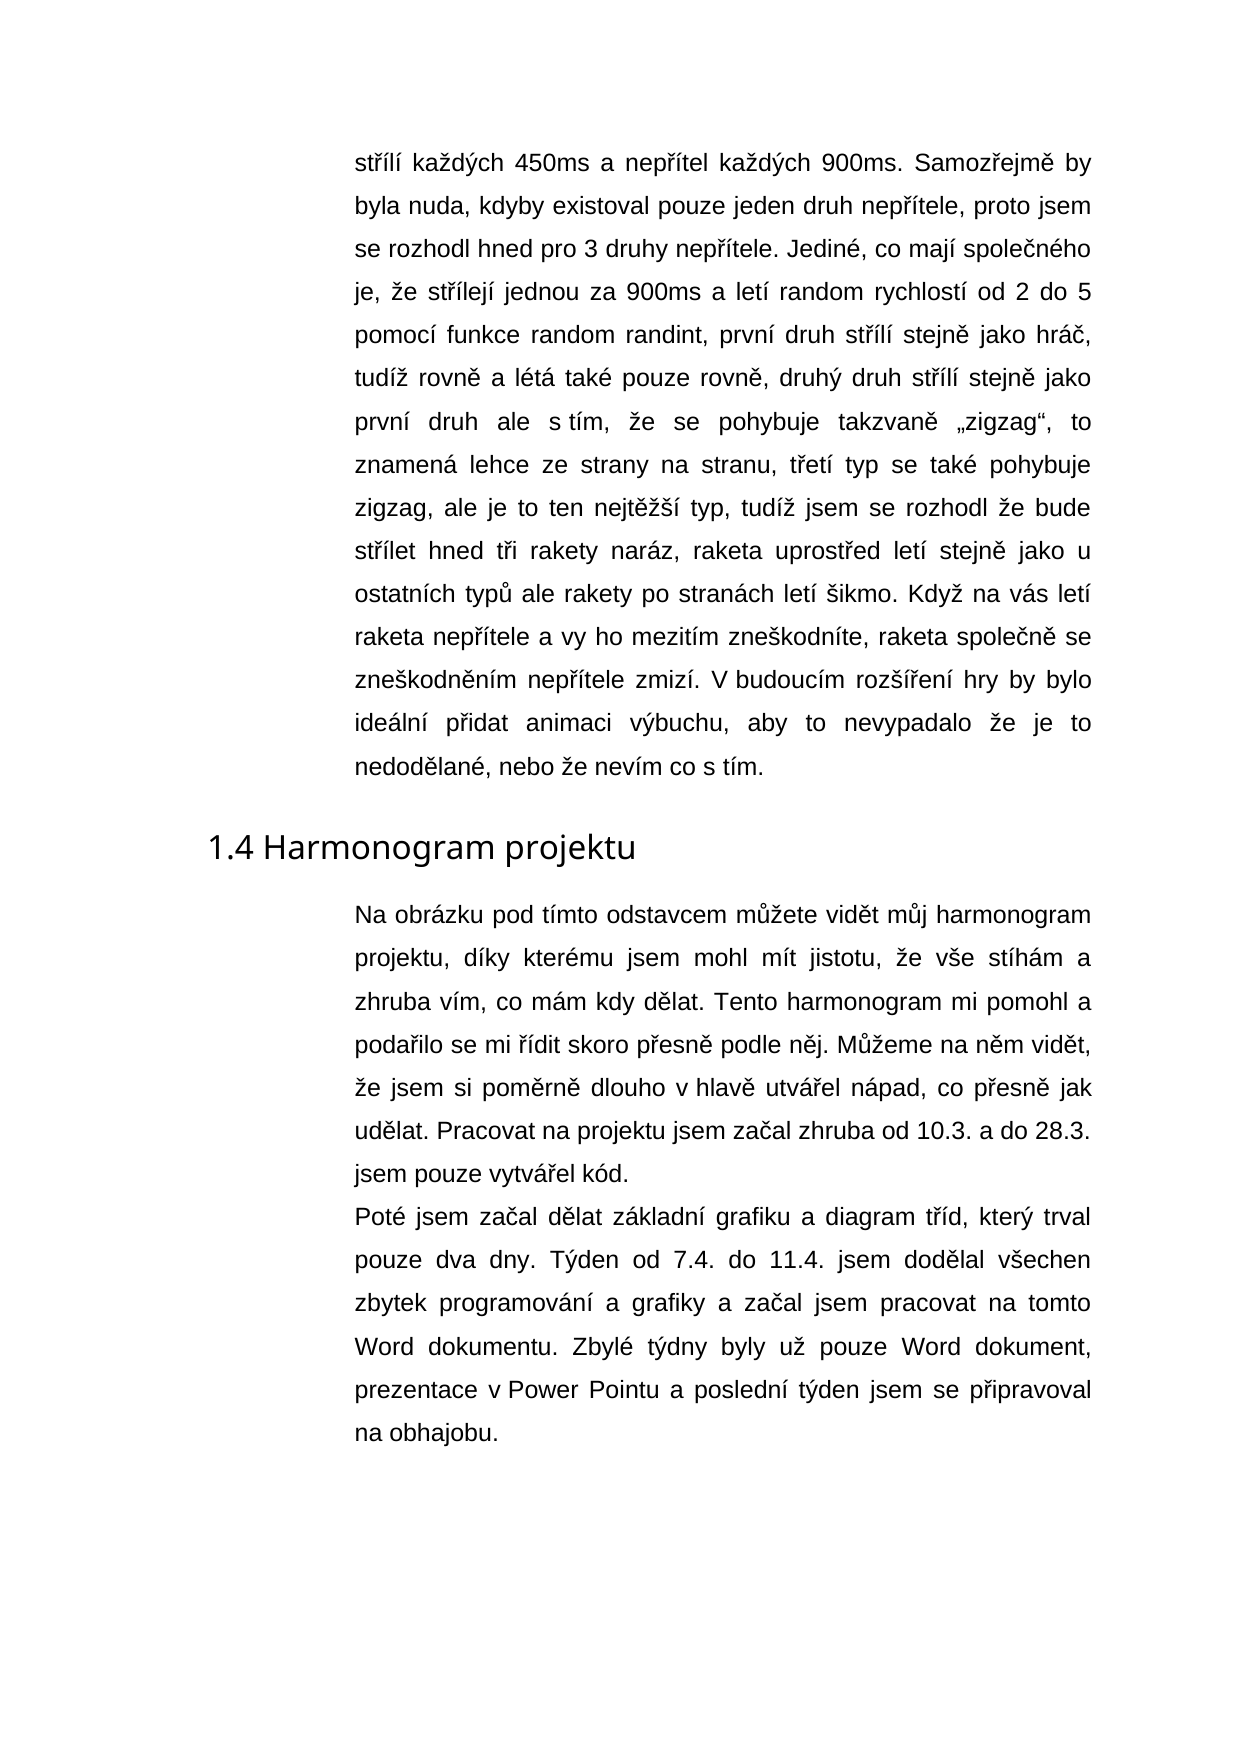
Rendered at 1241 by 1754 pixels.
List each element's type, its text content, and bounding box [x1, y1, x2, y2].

text Poté jsem začal dělat základní grafiku a diagram tříd, který trval pouze dva dny. Týden od 7.4. do 11.4. jsem dodělal všechen zbytek programování a grafiky a začal jsem pracovat na tomto Word dokumentu. Zbylé týdny byly už pouze Word dokument, prezentace v Power Pointu a poslední týden jsem se připravoval na obhajobu. [354, 1202, 1092, 1446]
text Na obrázku pod tímto odstavcem můžete vidět můj harmonogram projektu, díky kterému jsem mohl mít jistotu, že vše stíhám a zhruba vím, co mám kdy dělat. Tento harmonogram mi pomohl a podařilo se mi řídit skoro přesně podle něj. Můžeme na něm vidět, že jsem si poměrně dlouho v hlavě utvářel nápad, co přesně jak udělat. Pracovat na projektu jsem začal zhruba od 10.3. a do 28.3. jsem pouze vytvářel kód. [354, 900, 1092, 1188]
subtitle 1.4 Harmonogram projektu [207, 824, 1092, 869]
text střílí každých 450ms a nepřítel každých 900ms. Samozřejmě by byla nuda, kdyby existoval pouze jeden druh nepřítele, proto jsem se rozhodl hned pro 3 druhy nepřítele. Jediné, co mají společného je, že střílejí jednou za 900ms a letí random rychlostí od 2 do 5 pomocí funkce random randint, první druh střílí stejně jako hráč, tudíž rovně a létá také pouze rovně, druhý druh střílí stejně jako první druh ale s tím, že se pohybuje takzvaně „zigzag“, to znamená lehce ze strany na stranu, třetí typ se také pohybuje zigzag, ale je to ten nejtěžší typ, tudíž jsem se rozhodl že bude střílet hned tři rakety naráz, raketa uprostřed letí stejně jako u ostatních typů ale rakety po stranách letí šikmo. Když na vás letí raketa nepřítele a vy ho mezitím zneškodníte, raketa společně se zneškodněním nepřítele zmizí. V budoucím rozšíření hry by bylo ideální přidat animaci výbuchu, aby to nevypadalo že je to nedodělané, nebo že nevím co s tím. [354, 148, 1092, 780]
